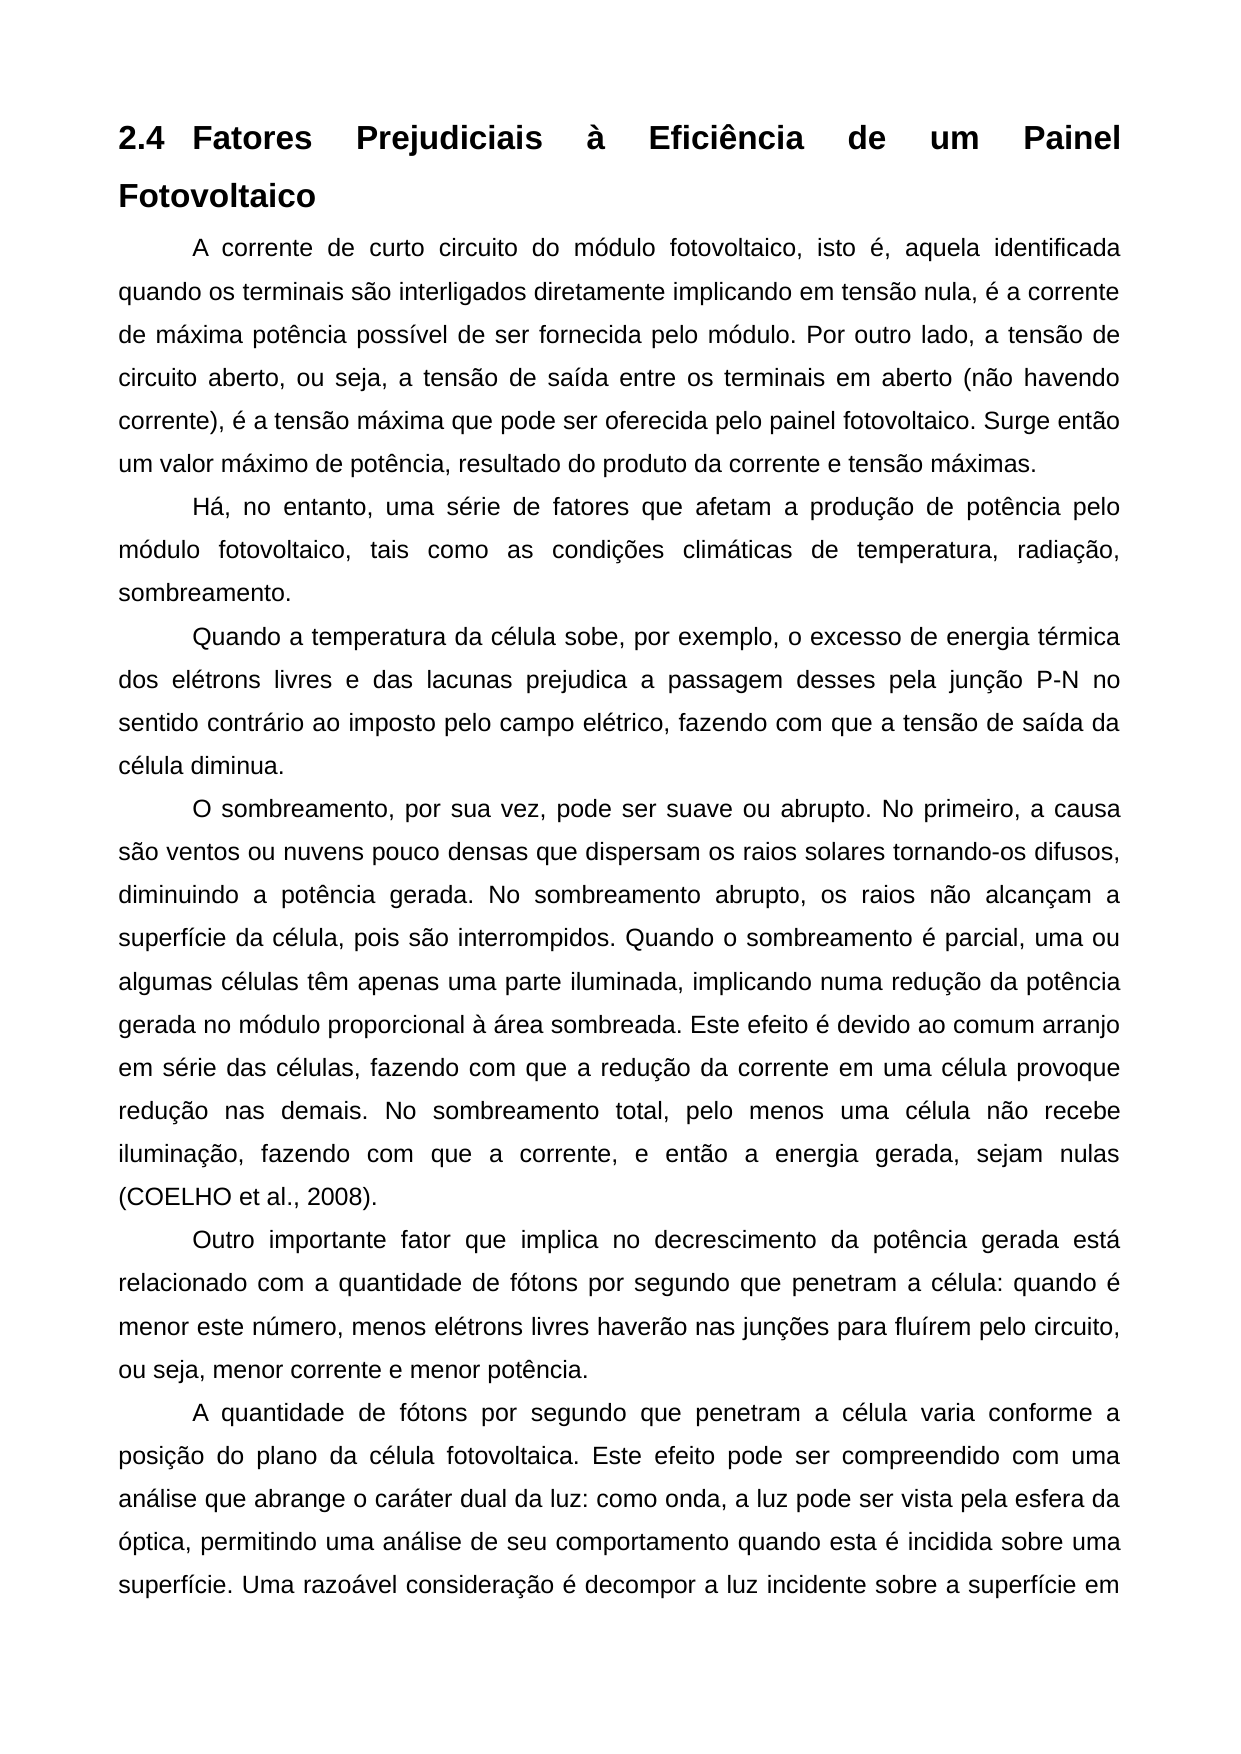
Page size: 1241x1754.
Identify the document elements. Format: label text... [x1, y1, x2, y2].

text A quantidade de fótons por segundo que penetram a célula varia conforme a posição do plano da célula fotovoltaica. Este efeito pode ser compreendido com uma análise que abrange o caráter dual da luz: como onda, a luz pode ser vista pela esfera da óptica, permitindo uma análise de seu comportamento quando esta é incidida sobre uma superfície. Uma razoável consideração é decompor a luz incidente sobre a superfície em [118, 1398, 1122, 1599]
text 2.4 Fatores Prejudiciais à Eficiência de um Painel Fotovoltaico [118, 118, 1122, 214]
text A corrente de curto circuito do módulo fotovoltaico, isto é, aquela identificada quando os terminais são interligados diretamente implicando em tensão nula, é a corrente de máxima potência possível de ser fornecida pelo módulo. Por outro lado, a tensão de circuito aberto, ou seja, a tensão de saída entre os terminais em aberto (não havendo corrente), é a tensão máxima que pode ser oferecida pelo painel fotovoltaico. Surge então um valor máximo de potência, resultado do produto da corrente e tensão máximas. [118, 233, 1122, 478]
text Há, no entanto, uma série de fatores que afetam a produção de potência pelo módulo fotovoltaico, tais como as condições climáticas de temperatura, radiação, sombreamento. [118, 492, 1122, 607]
text Outro importante fator que implica no decrescimento da potência gerada está relacionado com a quantidade de fótons por segundo que penetram a célula: quando é menor este número, menos elétrons livres haverão nas junções para fluírem pelo circuito, ou seja, menor corrente e menor potência. [118, 1225, 1122, 1383]
text O sombreamento, por sua vez, pode ser suave ou abrupto. No primeiro, a causa são ventos ou nuvens pouco densas que dispersam os raios solares tornando-os difusos, diminuindo a potência gerada. No sombreamento abrupto, os raios não alcançam a superfície da célula, pois são interrompidos. Quando o sombreamento é parcial, uma ou algumas células têm apenas uma parte iluminada, implicando numa redução da potência gerada no módulo proporcional à área sombreada. Este efeito é devido ao comum arranjo em série das células, fazendo com que a redução da corrente em uma célula provoque redução nas demais. No sombreamento total, pelo menos uma célula não recebe iluminação, fazendo com que a corrente, e então a energia gerada, sejam nulas (COELHO et al., 2008). [118, 794, 1122, 1211]
text Quando a temperatura da célula sobe, por exemplo, o excesso de energia térmica dos elétrons livres e das lacunas prejudica a passagem desses pela junção P-N no sentido contrário ao imposto pelo campo elétrico, fazendo com que a tensão de saída da célula diminua. [118, 621, 1122, 779]
